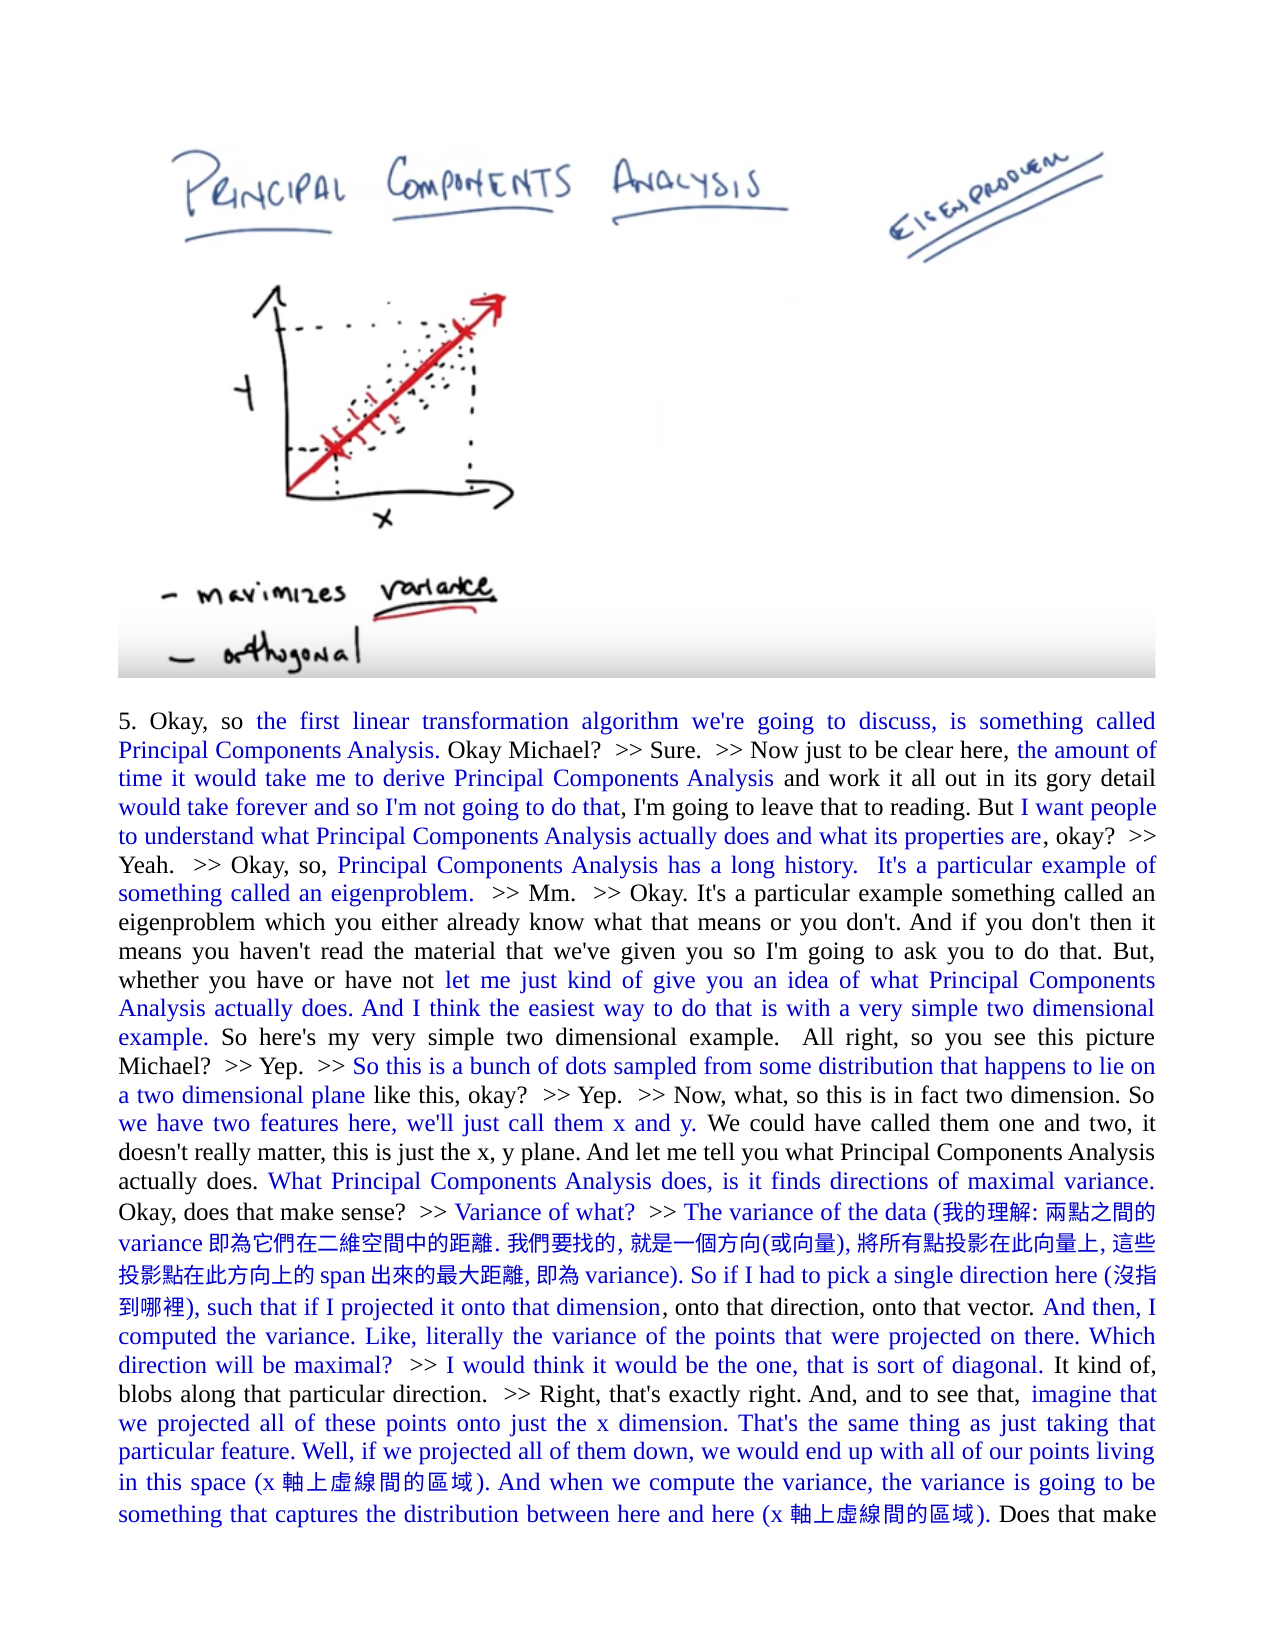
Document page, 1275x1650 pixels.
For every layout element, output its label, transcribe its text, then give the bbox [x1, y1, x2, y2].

text 5. Okay, so the first linear transformation algorithm we're going to discuss, is something called Principal Components Analysis. Okay Michael? >> Sure. >> Now just to be clear here, the amount of time it would take me to derive Principal Components Analysis and work it all out in its gory detail would take forever and so I'm not going to do that, I'm going to leave that to reading. But I want people to understand what Principal Components Analysis actually does and what its properties are, okay? >> Yeah. >> Okay, so, Principal Components Analysis has a long history. It's a particular example of something called an eigenproblem. >> Mm. >> Okay. It's a particular example something called an eigenproblem which you either already know what that means or you don't. And if you don't then it means you haven't read the material that we've given you so I'm going to ask you to do that. But, whether you have or have not let me just kind of give you an idea of what Principal Components Analysis actually does. And I think the easiest way to do that is with a very simple two dimensional example. So here's my very simple two dimensional example. All right, so you see this picture Michael? >> Yep. >> So this is a bunch of dots sampled from some distribution that happens to lie on a two dimensional plane like this, okay? >> Yep. >> Now, what, so this is in fact two dimension. So we have two features here, we'll just call them x and y. We could have called them one and two, it doesn't really matter, this is just the x, y plane. And let me tell you what Principal Components Analysis actually does. What Principal Components Analysis does, is it finds directions of maximal variance. Okay, does that make sense? >> Variance of what? >> The variance of the data (我的理解: 兩點之間的variance即為它們在二維空間中的距離. 我們要找的, 就是一個方向(或向量), 將所有點投影在此向量上, 這些投影點在此方向上的span出來的最大距離, 即為variance). So if I had to pick a single direction here (沒指到哪裡), such that if I projected it onto that dimension, onto that direction, onto that vector. And then, I computed the variance. Like, literally the variance of the points that were projected on there. Which direction will be maximal? >> I would think it would be the one, that is sort of diagonal. It kind of, blobs along that particular direction. >> Right, that's exactly right. And, and to see that, imagine that we projected all of these points onto just the x dimension. That's the same thing as just taking that particular feature. Well, if we projected all of them down, we would end up with all of our points living in this space (x軸上虛線間的區域). And when we compute the variance, the variance is going to be something that captures the distribution between here and here (x軸上虛線間的區域). Does that make [118, 706, 1157, 1528]
picture [118, 146, 1157, 678]
